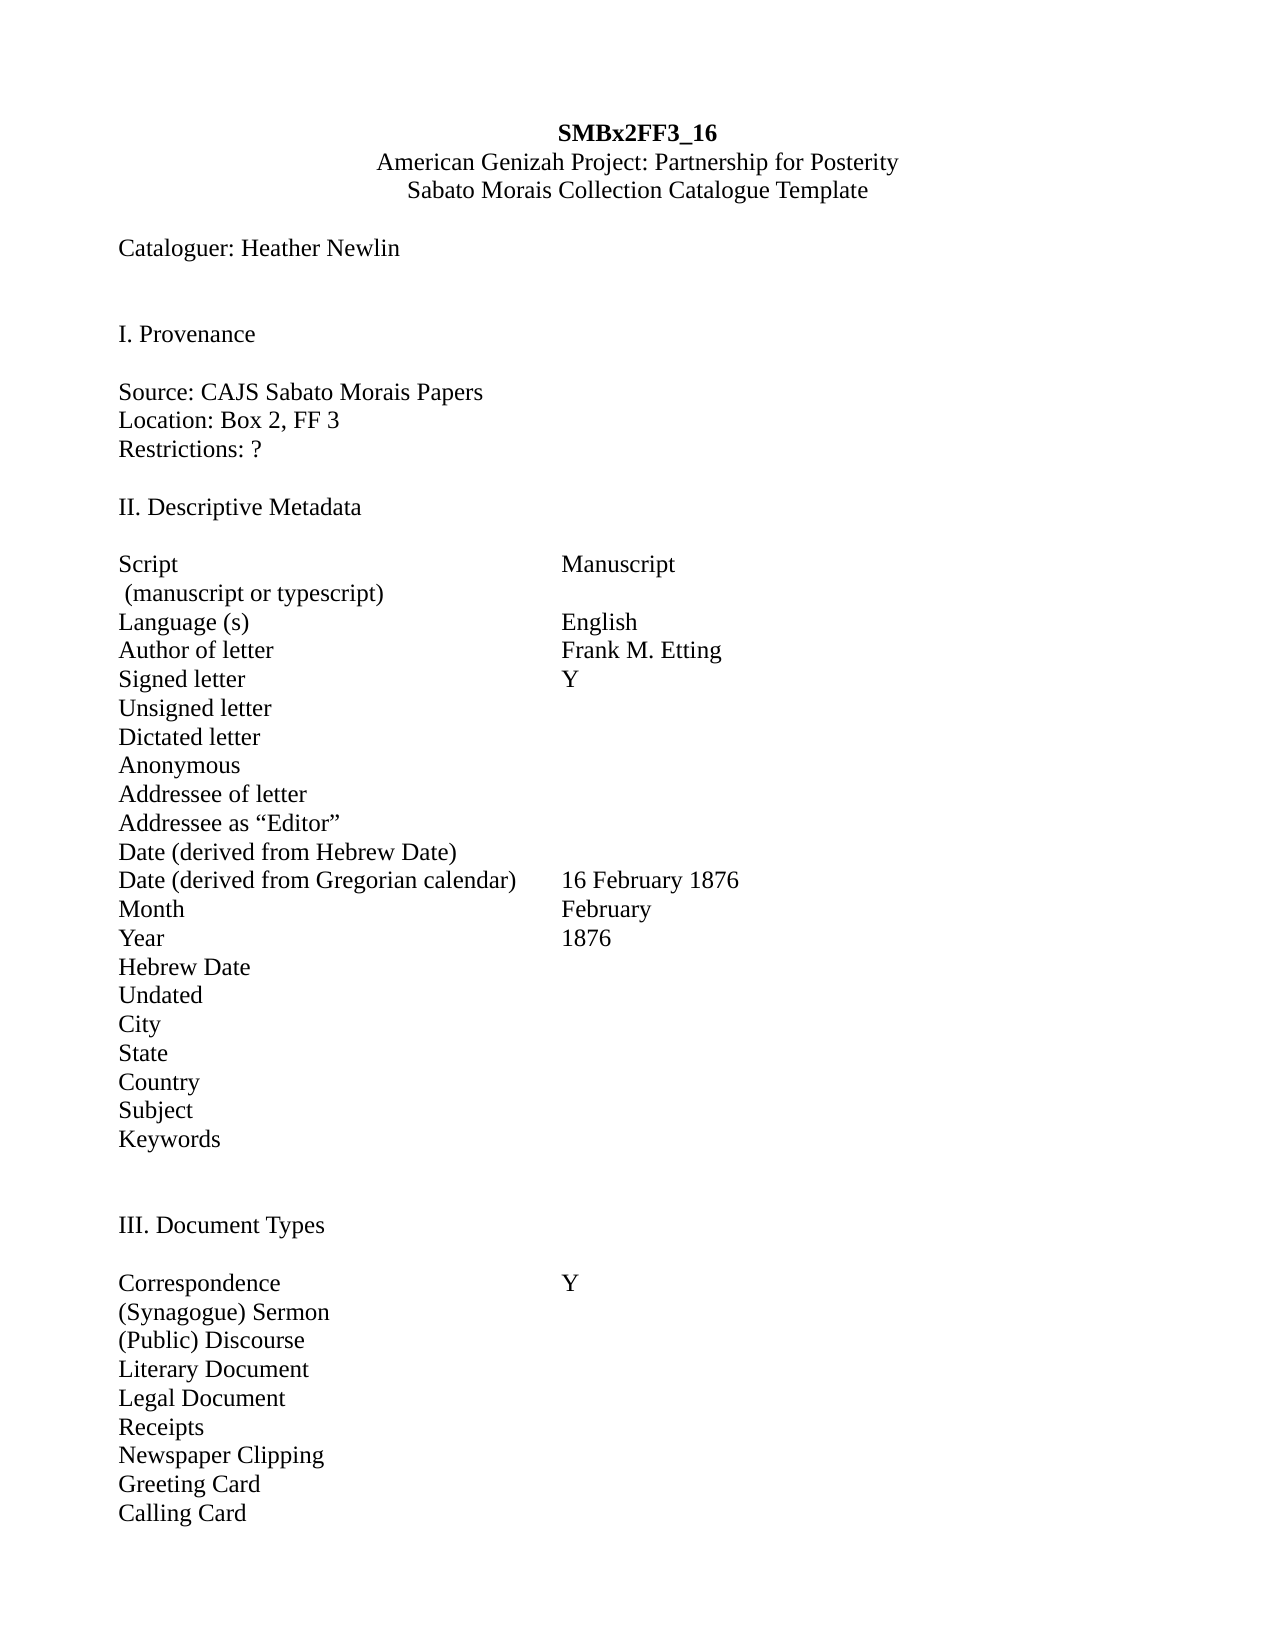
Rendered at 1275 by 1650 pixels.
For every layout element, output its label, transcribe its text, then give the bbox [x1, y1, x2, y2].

text Restrictions: ? [118, 434, 1157, 463]
text Addressee as “Editor” [118, 808, 1157, 837]
text Date (derived from Gregorian calendar) 16 February 1876 [118, 866, 1157, 894]
text Anonymous [118, 751, 1157, 779]
text Year 1876 [118, 923, 1157, 952]
text SMBx2FF3_16 [118, 118, 1157, 147]
text (Synagogue) Sermon [118, 1297, 1157, 1326]
text II. Descriptive Metadata [118, 492, 1157, 521]
text Month February [118, 894, 1157, 923]
text Cataloguer: Heather Newlin [118, 233, 1157, 262]
text Unsigned letter [118, 693, 1157, 722]
text Calling Card [118, 1498, 1157, 1527]
text Country [118, 1067, 1157, 1096]
text Hebrew Date [118, 952, 1157, 981]
text Subject [118, 1096, 1157, 1124]
text III. Document Types [118, 1211, 1157, 1239]
text Greeting Card [118, 1469, 1157, 1498]
text City [118, 1009, 1157, 1038]
text Legal Document [118, 1383, 1157, 1412]
text Receipts [118, 1412, 1157, 1441]
text Addressee of letter [118, 779, 1157, 808]
text Script Manuscript [118, 549, 1157, 578]
text Location: Box 2, FF 3 [118, 406, 1157, 434]
text State [118, 1038, 1157, 1067]
text I. Provenance [118, 319, 1157, 348]
text Literary Document [118, 1354, 1157, 1383]
text (Public) Discourse [118, 1326, 1157, 1354]
text Source: CAJS Sabato Morais Papers [118, 377, 1157, 406]
text Keywords [118, 1124, 1157, 1153]
text Language (s) English [118, 607, 1157, 636]
text Correspondence Y [118, 1268, 1157, 1297]
text Sabato Morais Collection Catalogue Template [118, 176, 1157, 204]
text (manuscript or typescript) [118, 578, 1157, 607]
text Newspaper Clipping [118, 1441, 1157, 1469]
text American Genizah Project: Partnership for Posterity [118, 147, 1157, 176]
text Date (derived from Hebrew Date) [118, 837, 1157, 866]
text Dictated letter [118, 722, 1157, 751]
text Signed letter Y [118, 664, 1157, 693]
text Undated [118, 981, 1157, 1009]
text Author of letter Frank M. Etting [118, 636, 1157, 664]
